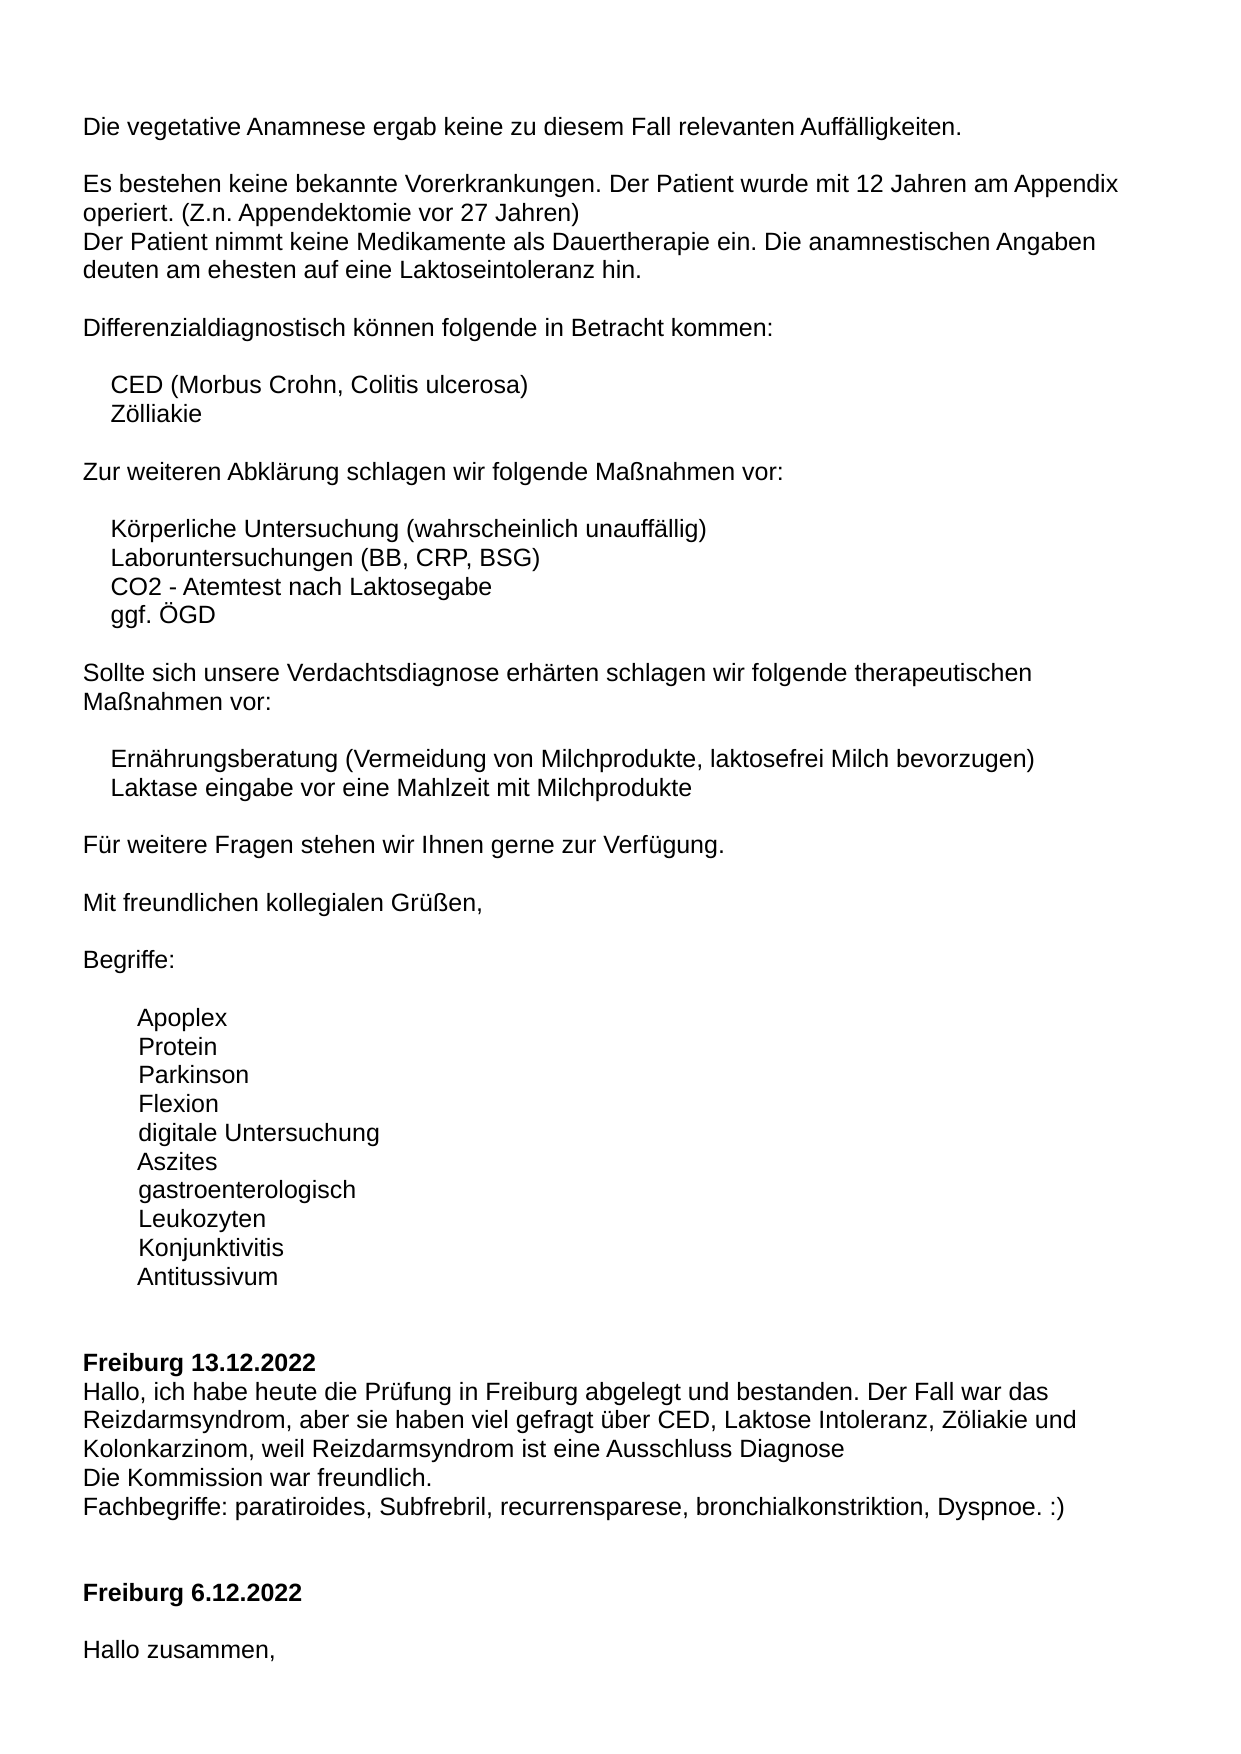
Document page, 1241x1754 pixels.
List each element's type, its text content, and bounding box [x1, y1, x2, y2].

text Leukozyten [83, 1204, 1157, 1233]
text Zur weiteren Abklärung schlagen wir folgende Maßnahmen vor: [83, 456, 1157, 485]
text Sollte sich unsere Verdachtsdiagnose erhärten schlagen wir folgende therapeutischen Maßnahmen vor: [83, 658, 1157, 715]
text Laktase eingabe vor eine Mahlzeit mit Milchprodukte [83, 773, 1157, 801]
text CED (Morbus Crohn, Colitis ulcerosa) [83, 370, 1157, 399]
text Fachbegriffe: paratiroides, Subfrebril, recurrensparese, bronchialkonstriktion, Dyspnoe. :) [83, 1491, 1157, 1520]
text Körperliche Untersuchung (wahrscheinlich unauffällig) [83, 514, 1157, 543]
text Konjunktivitis [83, 1233, 1157, 1261]
text Freiburg 6.12.2022 [83, 1578, 1157, 1606]
text Begriffe: [83, 945, 1157, 974]
text CO2 - Atemtest nach Laktosegabe [83, 571, 1157, 600]
text Mit freundlichen kollegialen Grüßen, [83, 888, 1157, 916]
text ggf. ÖGD [83, 600, 1157, 629]
text Differenzialdiagnostisch können folgende in Betracht kommen: [83, 313, 1157, 341]
text Der Patient nimmt keine Medikamente als Dauertherapie ein. Die anamnestischen Angaben deuten am ehesten auf eine Laktoseintoleranz hin. [83, 226, 1157, 284]
text Hallo zusammen, [83, 1635, 1157, 1664]
text Die Kommission war freundlich. [83, 1463, 1157, 1491]
text Apoplex [83, 1003, 1157, 1031]
text Ernährungsberatung (Vermeidung von Milchprodukte, laktosefrei Milch bevorzugen) [83, 744, 1157, 773]
text Laboruntersuchungen (BB, CRP, BSG) [83, 543, 1157, 571]
text Hallo, ich habe heute die Prüfung in Freiburg abgelegt und bestanden. Der Fall war das Reizdarmsyndrom, aber sie haben viel gefragt über CED, Laktose Intoleranz, Zöliakie und Kolonkarzinom, weil Reizdarmsyndrom ist eine Ausschluss Diagnose [83, 1376, 1157, 1463]
text Protein [83, 1031, 1157, 1060]
text Freiburg 13.12.2022 [83, 1348, 1157, 1376]
text Aszites [83, 1146, 1157, 1175]
text Zölliakie [83, 399, 1157, 428]
text Die vegetative Anamnese ergab keine zu diesem Fall relevanten Auffälligkeiten. [83, 111, 1157, 140]
text Parkinson [83, 1060, 1157, 1089]
text Antitussivum [83, 1261, 1157, 1290]
text Es bestehen keine bekannte Vorerkrankungen. Der Patient wurde mit 12 Jahren am Appendix operiert. (Z.n. Appendektomie vor 27 Jahren) [83, 169, 1157, 226]
text digitale Untersuchung [83, 1118, 1157, 1146]
text gastroenterologisch [83, 1175, 1157, 1204]
text Für weitere Fragen stehen wir Ihnen gerne zur Verfügung. [83, 830, 1157, 859]
text Flexion [83, 1089, 1157, 1118]
